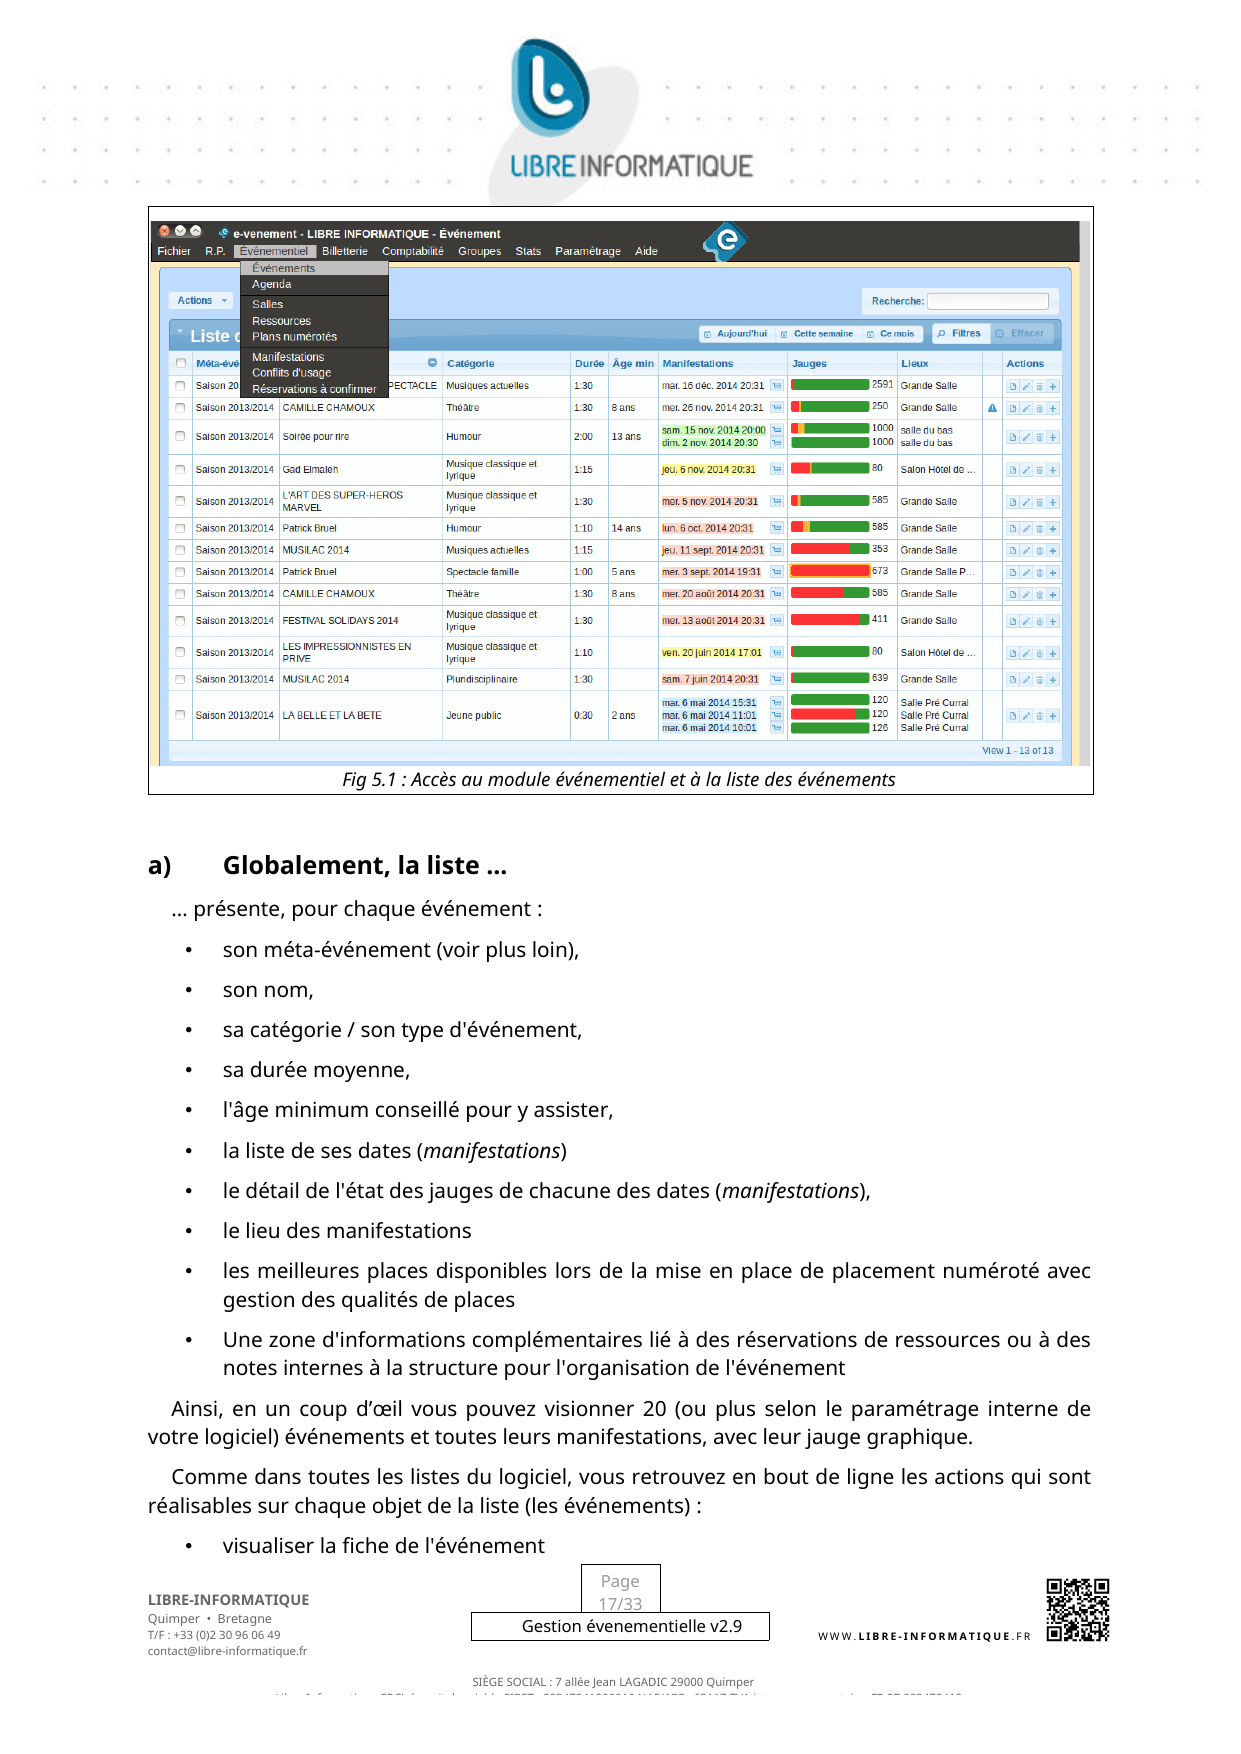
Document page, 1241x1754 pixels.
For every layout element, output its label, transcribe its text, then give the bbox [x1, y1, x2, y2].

text Fig 5.1 : Accès au module événementiel et à la liste des événements [151, 766, 1089, 792]
picture [1036, 1568, 1120, 1652]
subtitle Globalement, la liste ... [148, 848, 1093, 882]
list sa catégorie / son type d'événement, [185, 1015, 1093, 1044]
list son nom, [185, 975, 1093, 1003]
text Comme dans toutes les listes du logiciel, vous retrouvez en bout de ligne les actions qui sont réalisables sur chaque objet de la liste (les événements) : [148, 1462, 1093, 1519]
list la liste de ses dates (manifestations) [185, 1136, 1093, 1164]
list Une zone d'informations complémentaires lié à des réservations de ressources ou à des notes internes à la structure pour l'organisation de l'événement [185, 1325, 1093, 1382]
text … présente, pour chaque événement : [148, 894, 1093, 923]
list l'âge minimum conseillé pour y assister, [185, 1096, 1093, 1124]
text Ainsi, en un coup d’œil vous pouvez visionner 20 (ou plus selon le paramétrage interne de votre logiciel) événements et toutes leurs manifestations, avec leur jauge graphique. [148, 1394, 1093, 1451]
list son méta-événement (voir plus loin), [185, 935, 1093, 963]
list sa durée moyenne, [185, 1055, 1093, 1084]
list les meilleures places disponibles lors de la mise en place de placement numéroté avec gestion des qualités de places [185, 1256, 1093, 1313]
picture [27, 35, 1213, 220]
list le détail de l'état des jauges de chacune des dates (manifestations), [185, 1176, 1093, 1204]
picture [150, 221, 1090, 766]
list le lieu des manifestations [185, 1216, 1093, 1245]
list visualiser la fiche de l'événement [185, 1531, 1093, 1559]
